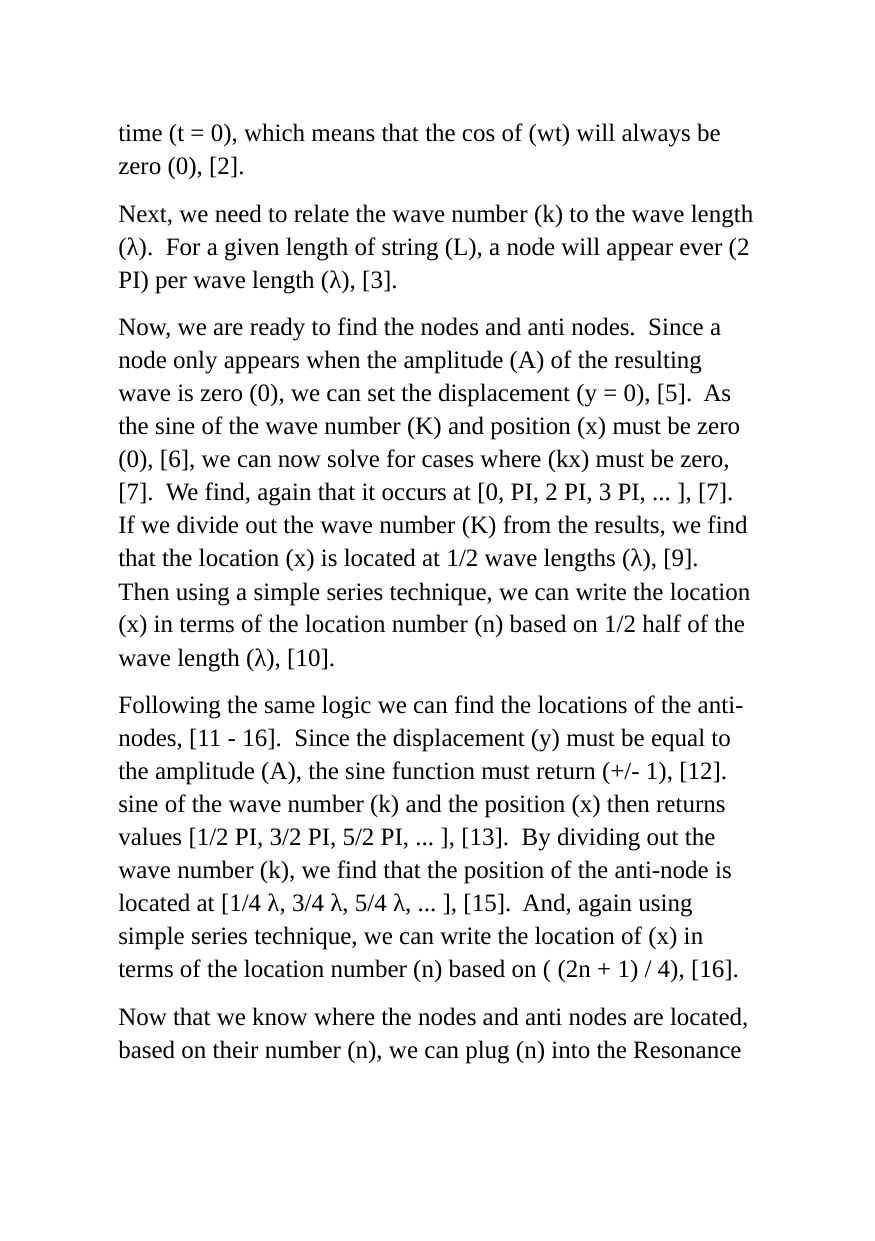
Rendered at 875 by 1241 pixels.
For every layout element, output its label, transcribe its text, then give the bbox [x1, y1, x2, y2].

text Next, we need to relate the wave number (k) to the wave length (λ). For a given length of string (L), a node will appear ever (2 PI) per wave length (λ), [3]. [118, 199, 756, 293]
text Now that we know where the nodes and anti nodes are located, based on their number (n), we can plug (n) into the Resonance [118, 1002, 756, 1064]
text time (t = 0), which means that the cos of (wt) will always be zero (0), [2]. [118, 118, 756, 180]
text Following the same logic we can find the locations of the anti-nodes, [11 - 16]. Since the displacement (y) must be equal to the amplitude (A), the sine function must return (+/- 1), [12]. sine of the wave number (k) and the position (x) then returns values [1/2 PI, 3/2 PI, 5/2 PI, ... ], [13]. By dividing out the wave number (k), we find that the position of the anti-node is located at [1/4 λ, 3/4 λ, 5/4 λ, ... ], [15]. And, again using simple series technique, we can write the location of (x) in terms of the location number (n) based on ( (2n + 1) / 4), [16]. [118, 690, 756, 983]
text Now, we are ready to find the nodes and anti nodes. Since a node only appears when the amplitude (A) of the resulting wave is zero (0), we can set the displacement (y = 0), [5]. As the sine of the wave number (K) and position (x) must be zero (0), [6], we can now solve for cases where (kx) must be zero, [7]. We find, again that it occurs at [0, PI, 2 PI, 3 PI, ... ], [7]. If we divide out the wave number (K) from the results, we find that the location (x) is located at 1/2 wave lengths (λ), [9]. Then using a simple series technique, we can write the location (x) in terms of the location number (n) based on 1/2 half of the wave length (λ), [10]. [118, 312, 756, 671]
